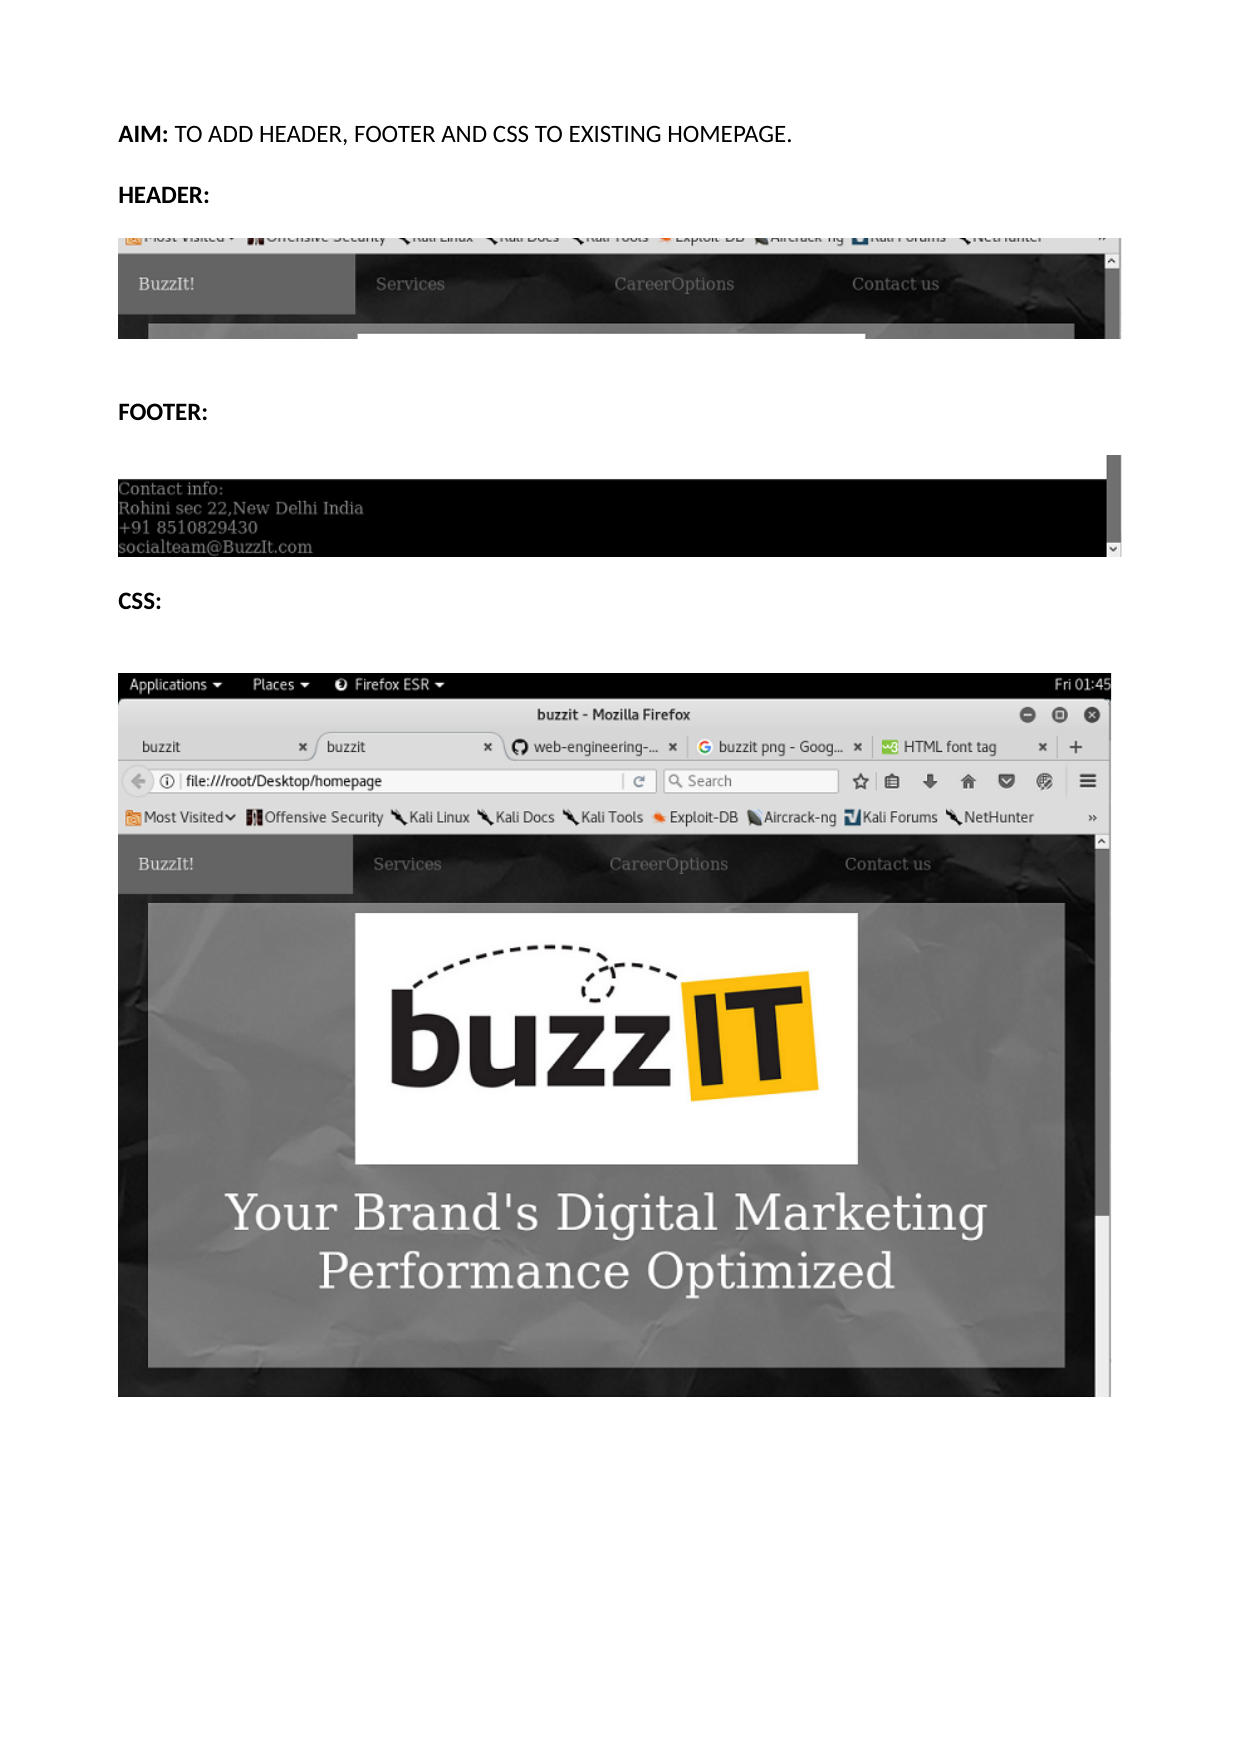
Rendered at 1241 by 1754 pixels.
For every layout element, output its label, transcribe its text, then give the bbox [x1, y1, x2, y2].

text AIM: TO ADD HEADER, FOOTER AND CSS TO EXISTING HOMEPAGE. [118, 118, 1122, 149]
text FOOTER: [118, 396, 1122, 426]
text HEADER: [118, 179, 1122, 210]
text CSS: [118, 586, 1122, 616]
